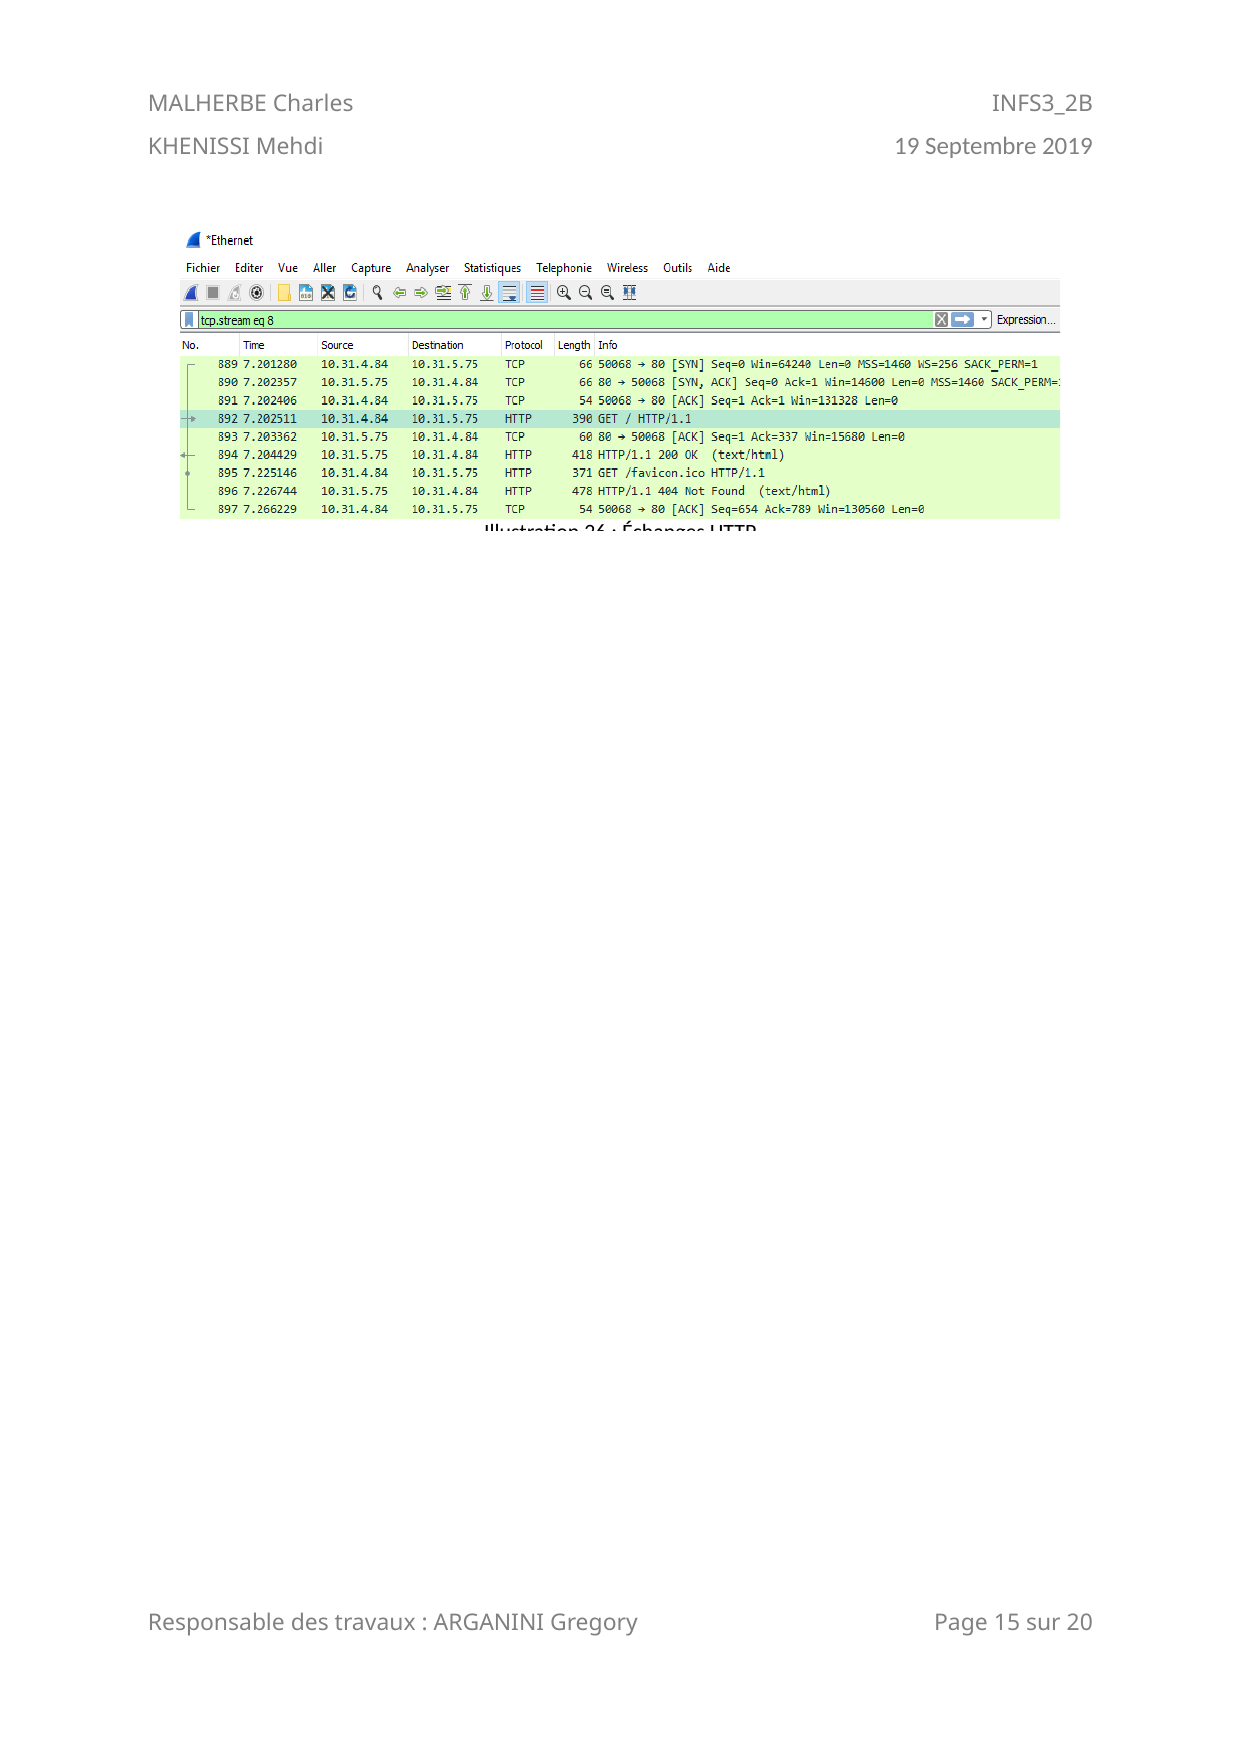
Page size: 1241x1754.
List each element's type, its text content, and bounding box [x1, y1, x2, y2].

text Illustration 26 : Échanges HTTP [148, 204, 1093, 531]
